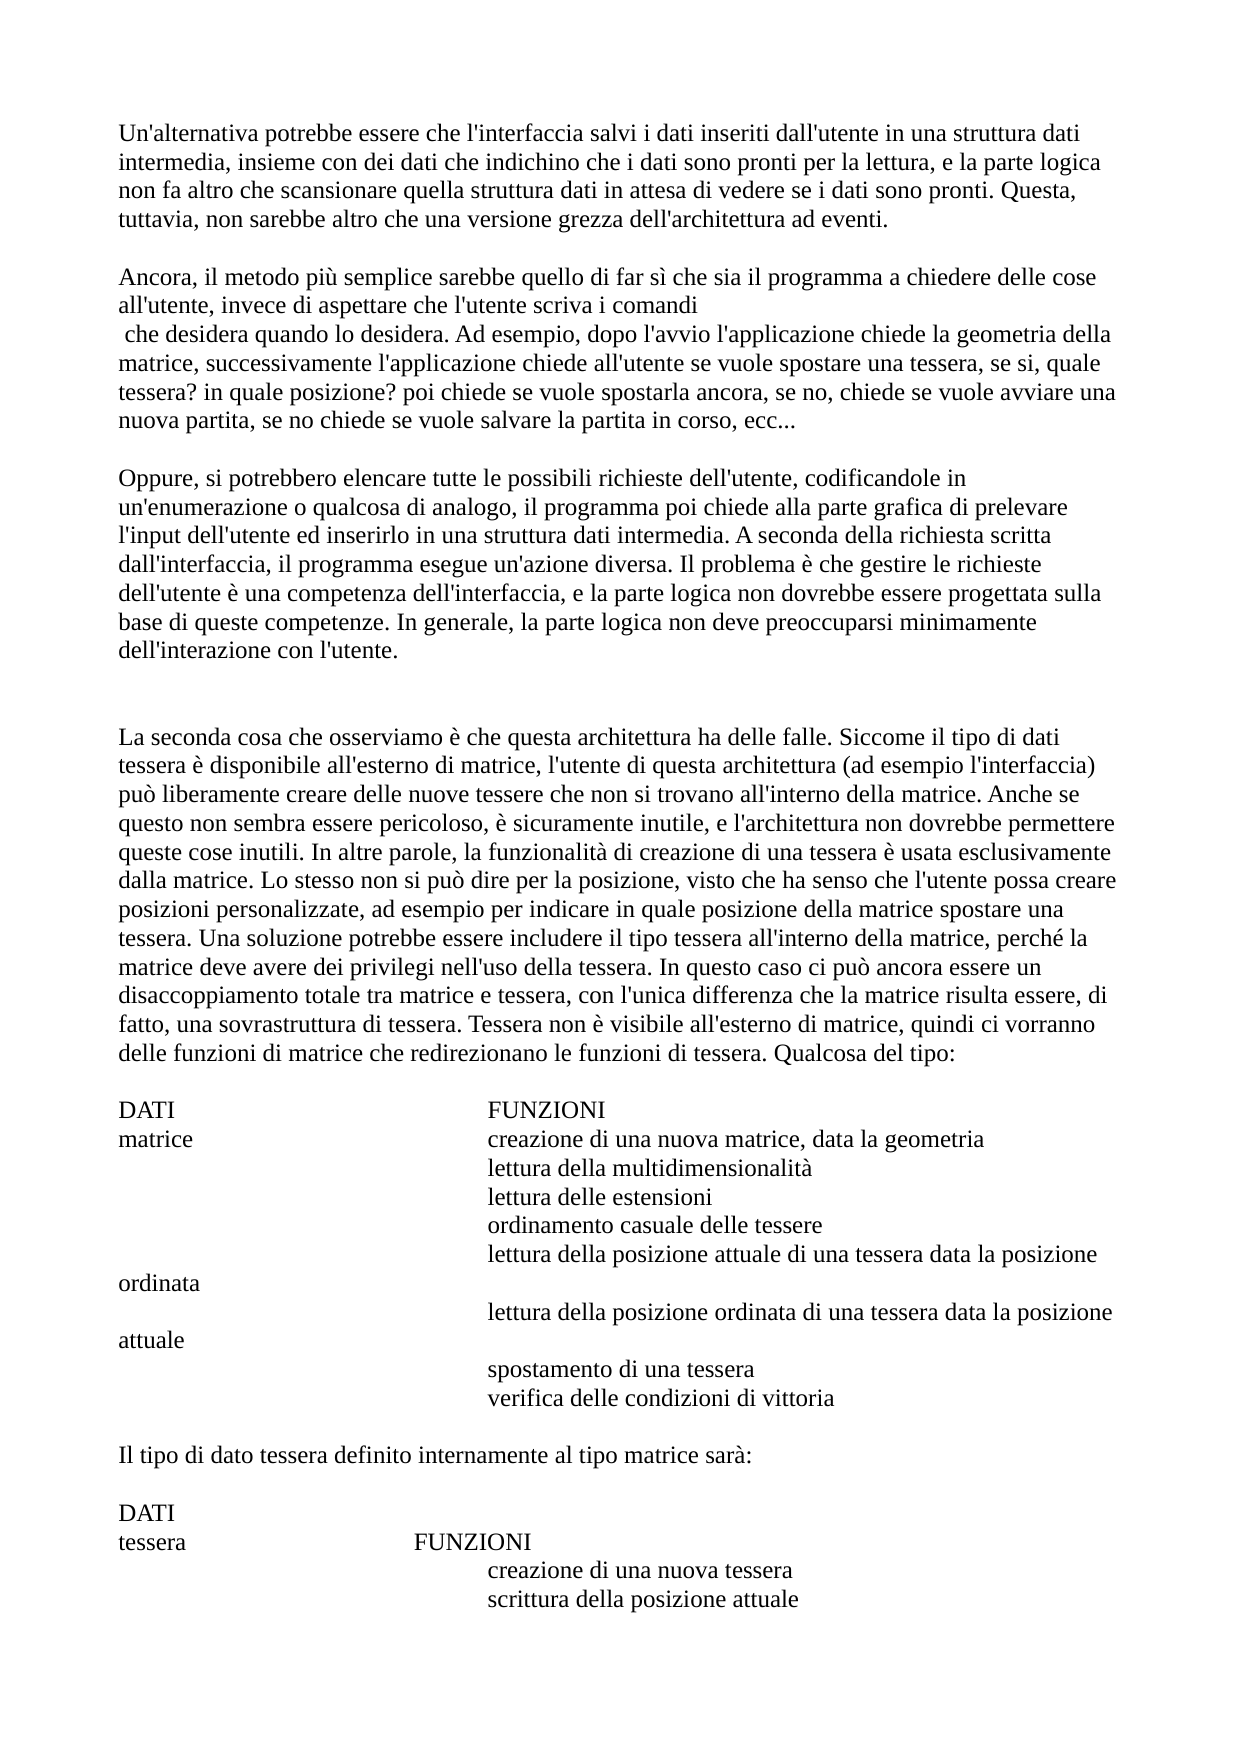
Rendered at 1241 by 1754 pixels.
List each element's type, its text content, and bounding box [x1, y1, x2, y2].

text che desidera quando lo desidera. Ad esempio, dopo l'avvio l'applicazione chiede la geometria della matrice, successivamente l'applicazione chiede all'utente se vuole spostare una tessera, se si, quale tessera? in quale posizione? poi chiede se vuole spostarla ancora, se no, chiede se vuole avviare una nuova partita, se no chiede se vuole salvare la partita in corso, ecc... Oppure, si potrebbero elencare tutte le possibili richieste dell'utente, codificandole in un'enumerazione o qualcosa di analogo, il programma poi chiede alla parte grafica di prelevare l'input dell'utente ed inserirlo in una struttura dati intermedia. A seconda della richiesta scritta dall'interfaccia, il programma esegue un'azione diversa. Il problema è che gestire le richieste dell'utente è una competenza dell'interfaccia, e la parte logica non dovrebbe essere progettata sulla base di queste competenze. In generale, la parte logica non deve preoccuparsi minimamente dell'interazione con l'utente. La seconda cosa che osserviamo è che questa architettura ha delle falle. Siccome il tipo di dati tessera è disponibile all'esterno di matrice, l'utente di questa architettura (ad esempio l'interfaccia) può liberamente creare delle nuove tessere che non si trovano all'interno della matrice. Anche se questo non sembra essere pericoloso, è sicuramente inutile, e l'architettura non dovrebbe permettere queste cose inutili. In altre parole, la funzionalità di creazione di una tessera è usata esclusivamente dalla matrice. Lo stesso non si può dire per la posizione, visto che ha senso che l'utente possa creare posizioni personalizzate, ad esempio per indicare in quale posizione della matrice spostare una tessera. Una soluzione potrebbe essere includere il tipo tessera all'interno della matrice, perché la matrice deve avere dei privilegi nell'uso della tessera. In questo caso ci può ancora essere un disaccoppiamento totale tra matrice e tessera, con l'unica differenza che la matrice risulta essere, di fatto, una sovrastruttura di tessera. Tessera non è visibile all'esterno di matrice, quindi ci vorranno delle funzioni di matrice che redirezionano le funzioni di tessera. Qualcosa del tipo: DATI FUNZIONI matrice creazione di una nuova matrice, data la geometria lettura della multidimensionalità lettura delle estensioni ordinamento casuale delle tessere lettura della posizione attuale di una tessera data la posizione ordinata lettura della posizione ordinata di una tessera data la posizione attuale spostamento di una tessera verifica delle condizioni di vittoria Il tipo di dato tessera definito internamente al tipo matrice sarà: DATI tessera FUNZIONI creazione di una nuova tessera scrittura della posizione attuale [118, 319, 1122, 1613]
text Un'alternativa potrebbe essere che l'interfaccia salvi i dati inseriti dall'utente in una struttura dati intermedia, insieme con dei dati che indichino che i dati sono pronti per la lettura, e la parte logica non fa altro che scansionare quella struttura dati in attesa di vedere se i dati sono pronti. Questa, tuttavia, non sarebbe altro che una versione grezza dell'architettura ad eventi. Ancora, il metodo più semplice sarebbe quello di far sì che sia il programma a chiedere delle cose all'utente, invece di aspettare che l'utente scriva i comandi [118, 118, 1122, 319]
